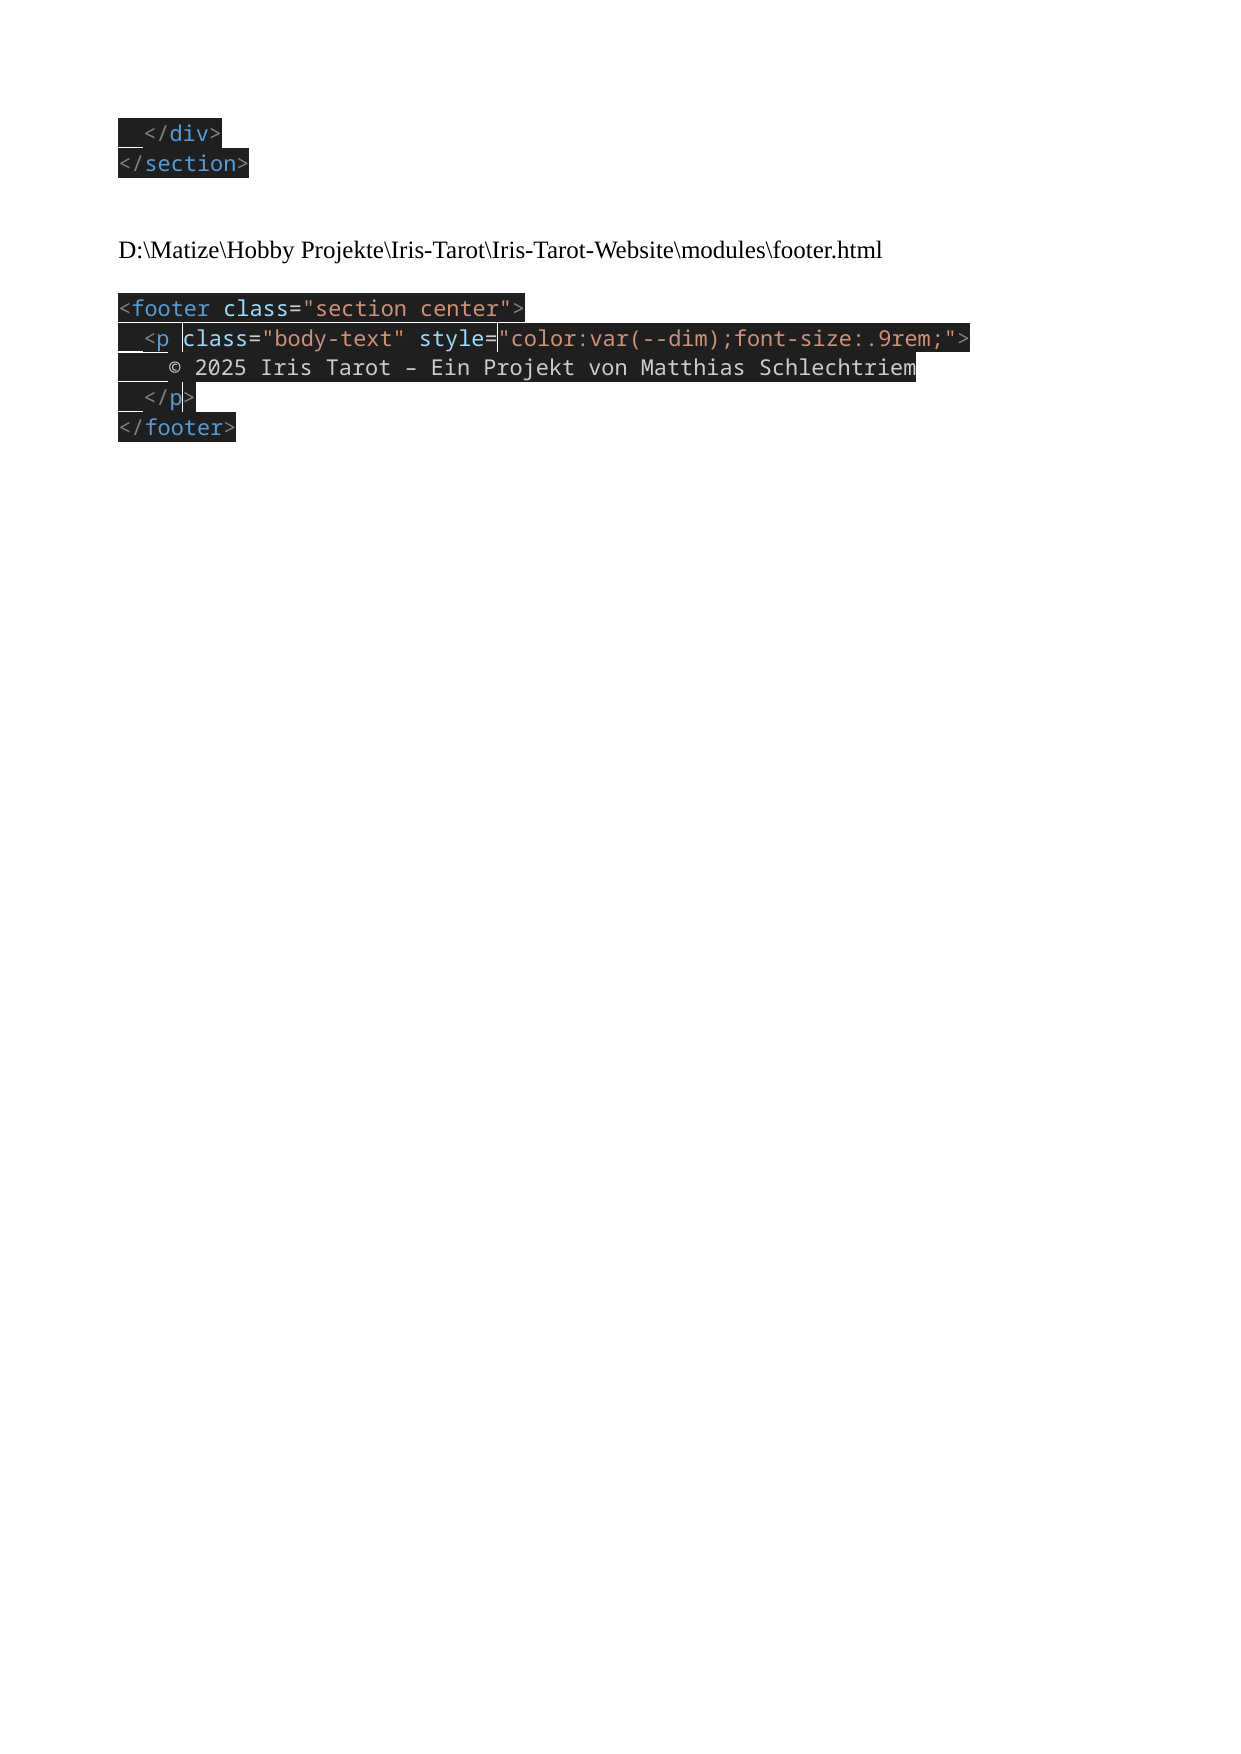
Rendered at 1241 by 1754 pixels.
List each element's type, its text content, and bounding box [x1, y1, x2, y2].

text © 2025 Iris Tarot – Ein Projekt von Matthias Schlechtriem [118, 352, 1122, 382]
text </div> [118, 118, 1122, 148]
text </footer> [118, 412, 1122, 442]
text <p class="body-text" style="color:var(--dim);font-size:.9rem;"> [118, 322, 1122, 352]
text D:\Matize\Hobby Projekte\Iris-Tarot\Iris-Tarot-Website\modules\footer.html <footer class="section center"> [118, 178, 1122, 322]
text </p> [118, 382, 1122, 412]
text </section> [118, 148, 1122, 178]
